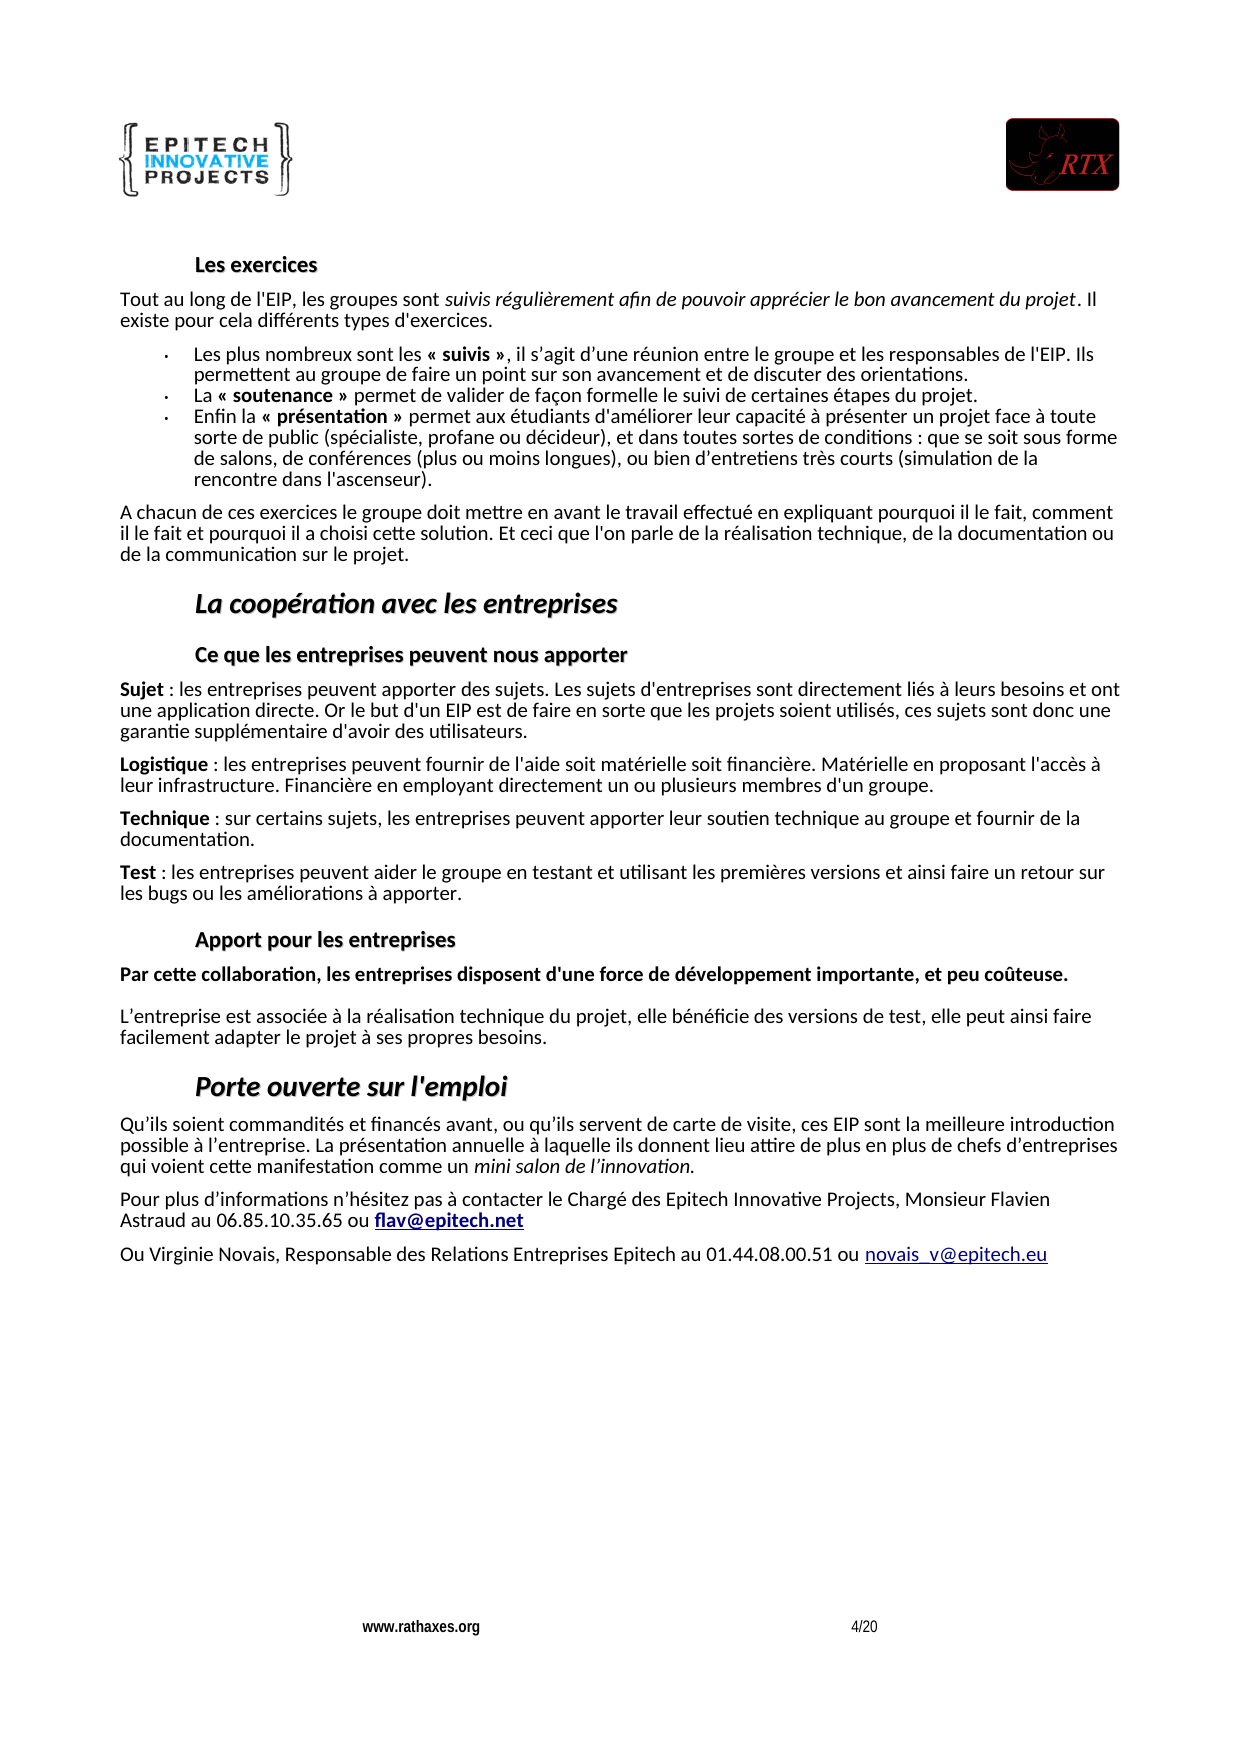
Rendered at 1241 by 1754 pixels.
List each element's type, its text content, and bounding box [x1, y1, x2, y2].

list La « soutenance » permet de valider de façon formelle le suivi de certaines étapes du projet. [164, 387, 1122, 408]
list Les plus nombreux sont les « suivis », il s’agit d’une réunion entre le groupe et les responsables de l'EIP. Ils permettent au groupe de faire un point sur son avancement et de discuter des orientations. [164, 345, 1122, 387]
text Ou Virginie Novais, Responsable des Relations Entreprises Epitech au 01.44.08.00.51 ou novais_v@epitech.eu [120, 1245, 1122, 1266]
text Logistique : les entreprises peuvent fournir de l'aide soit matérielle soit financière. Matérielle en proposant l'accès à leur infrastructure. Financière en employant directement un ou plusieurs membres d'un groupe. [120, 756, 1122, 797]
text Tout au long de l'EIP, les groupes sont suivis régulièrement afin de pouvoir apprécier le bon avancement du projet. Il existe pour cela différents types d'exercices. [120, 291, 1122, 333]
subtitle Ce que les entreprises peuvent nous apporter [120, 645, 1122, 668]
subtitle Apport pour les entreprises [120, 931, 1122, 954]
picture [117, 118, 295, 198]
text Qu’ils soient commandités et financés avant, ou qu’ils servent de carte de visite, ces EIP sont la meilleure introduction possible à l’entreprise. La présentation annuelle à laquelle ils donnent lieu attire de plus en plus de chefs d’entreprises qui voient cette manifestation comme un mini salon de l’innovation. [120, 1116, 1122, 1179]
subtitle Porte ouverte sur l'emploi [120, 1074, 1122, 1104]
text Technique : sur certains sujets, les entreprises peuvent apporter leur soutien technique au groupe et fournir de la documentation. [120, 810, 1122, 852]
text Test : les entreprises peuvent aider le groupe en testant et utilisant les premières versions et ainsi faire un retour sur les bugs ou les améliorations à apporter. [120, 864, 1122, 906]
text Par cette collaboration, les entreprises disposent d'une force de développement importante, et peu coûteuse. L’entreprise est associée à la réalisation technique du projet, elle bénéficie des versions de test, elle peut ainsi faire facilement adapter le projet à ses propres besoins. [120, 966, 1122, 1049]
subtitle Les exercices [120, 256, 1122, 279]
subtitle La coopération avec les entreprises [120, 591, 1122, 620]
text A chacun de ces exercices le groupe doit mettre en avant le travail effectué en expliquant pourquoi il le fait, comment il le fait et pourquoi il a choisi cette solution. Et ceci que l'on parle de la réalisation technique, de la documentation ou de la communication sur le projet. [120, 504, 1122, 566]
text Pour plus d’informations n’hésitez pas à contacter le Chargé des Epitech Innovative Projects, Monsieur Flavien Astraud au 06.85.10.35.65 ou flav@epitech.net [120, 1191, 1122, 1233]
text Sujet : les entreprises peuvent apporter des sujets. Les sujets d'entreprises sont directement liés à leurs besoins et ont une application directe. Or le but d'un EIP est de faire en sorte que les projets soient utilisés, ces sujets sont donc une garantie supplémentaire d'avoir des utilisateurs. [120, 681, 1122, 743]
list Enfin la « présentation » permet aux étudiants d'améliorer leur capacité à présenter un projet face à toute sorte de public (spécialiste, profane ou décideur), et dans toutes sortes de conditions : que se soit sous forme de salons, de conférences (plus ou moins longues), ou bien d’entretiens très courts (simulation de la rencontre dans l'ascenseur). [164, 408, 1122, 491]
picture [1006, 118, 1120, 191]
